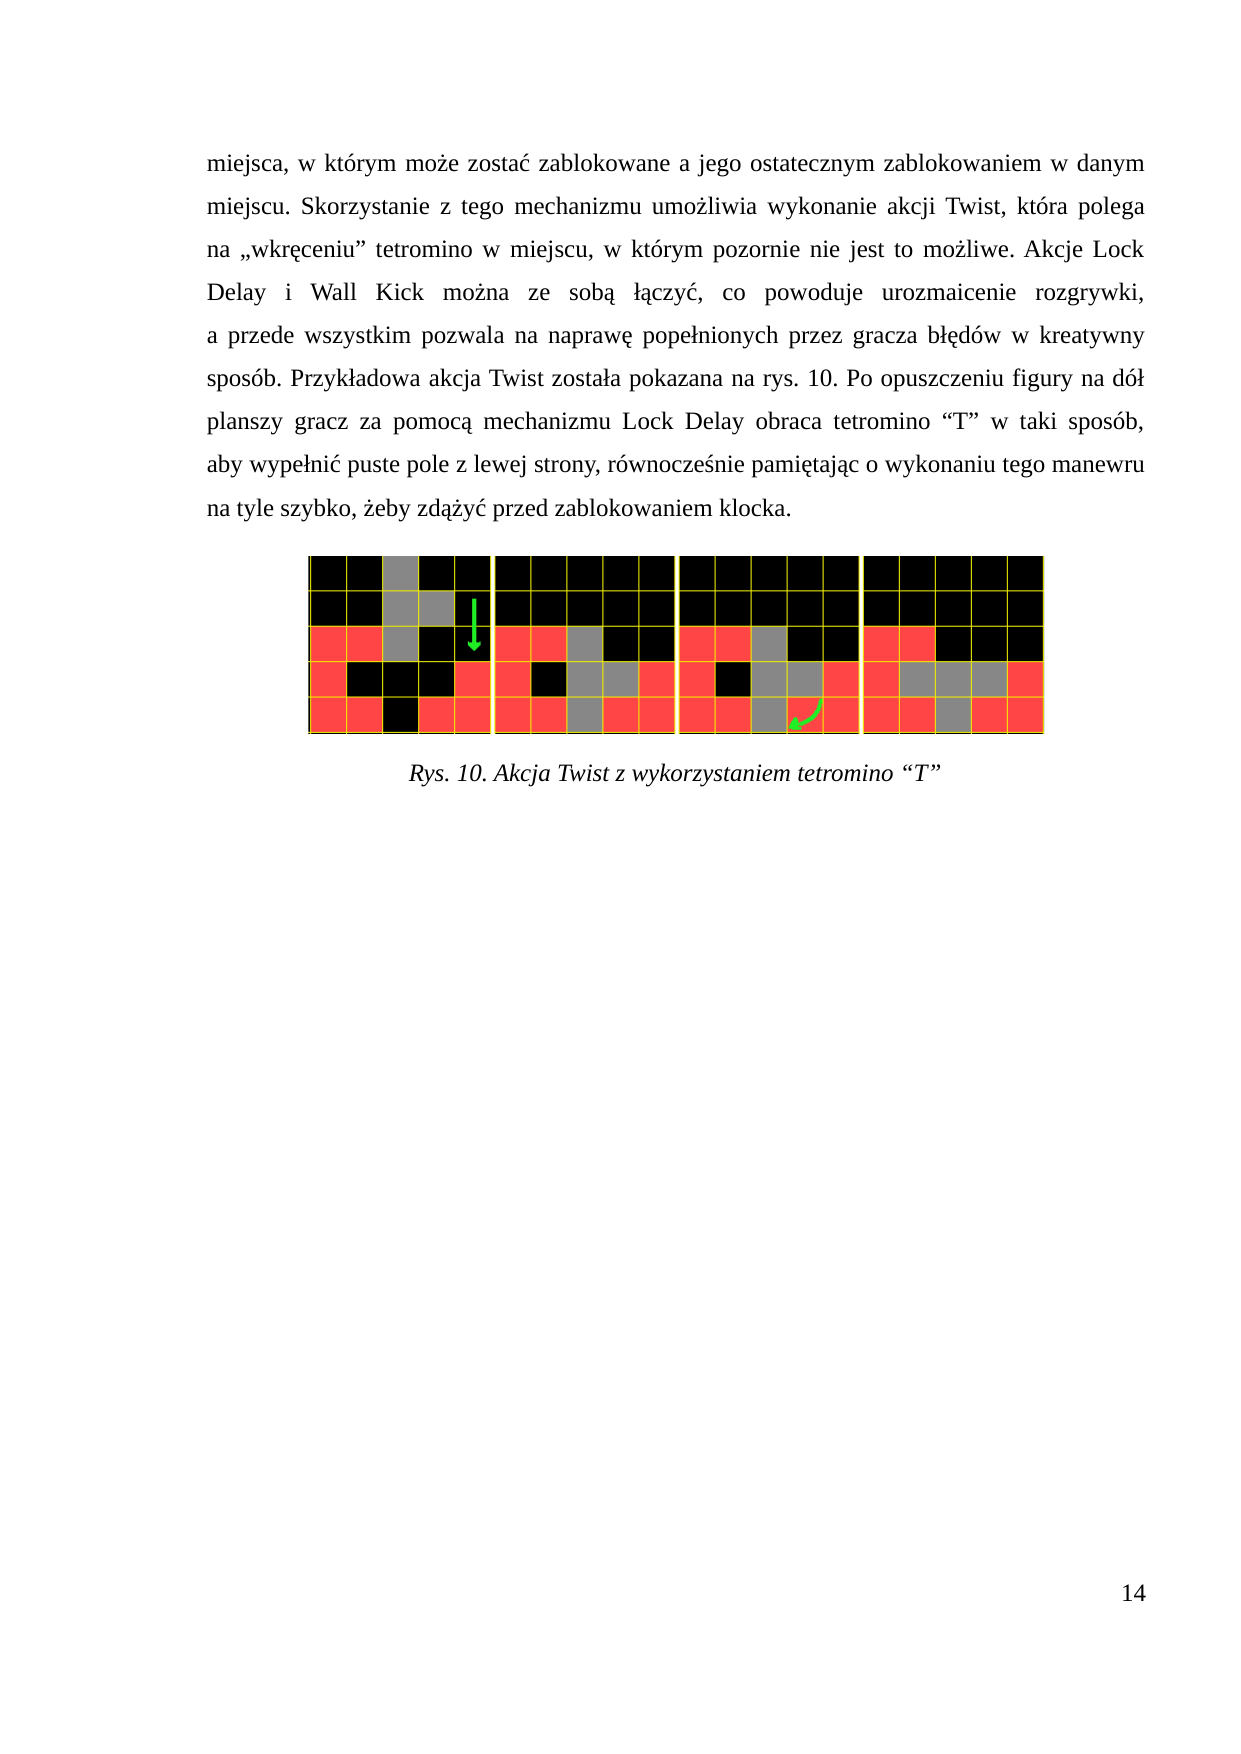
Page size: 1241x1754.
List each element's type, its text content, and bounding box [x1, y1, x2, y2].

text Rys. 10. Akcja Twist z wykorzystaniem tetromino “T” [207, 758, 1146, 786]
picture [308, 556, 1045, 734]
text miejsca, w którym może zostać zablokowane a jego ostatecznym zablokowaniem w danym miejscu. Skorzystanie z tego mechanizmu umożliwia wykonanie akcji Twist, która polega na „wkręceniu” tetromino w miejscu, w którym pozornie nie jest to możliwe. Akcje Lock Delay i Wall Kick można ze sobą łączyć, co powoduje urozmaicenie rozgrywki, a przede wszystkim pozwala na naprawę popełnionych przez gracza błędów w kreatywny sposób. Przykładowa akcja Twist została pokazana na rys. 10. Po opuszczeniu figury na dół planszy gracz za pomocą mechanizmu Lock Delay obraca tetromino “T” w taki sposób, aby wypełnić puste pole z lewej strony, równocześnie pamiętając o wykonaniu tego manewru na tyle szybko, żeby zdążyć przed zablokowaniem klocka. [207, 148, 1146, 521]
